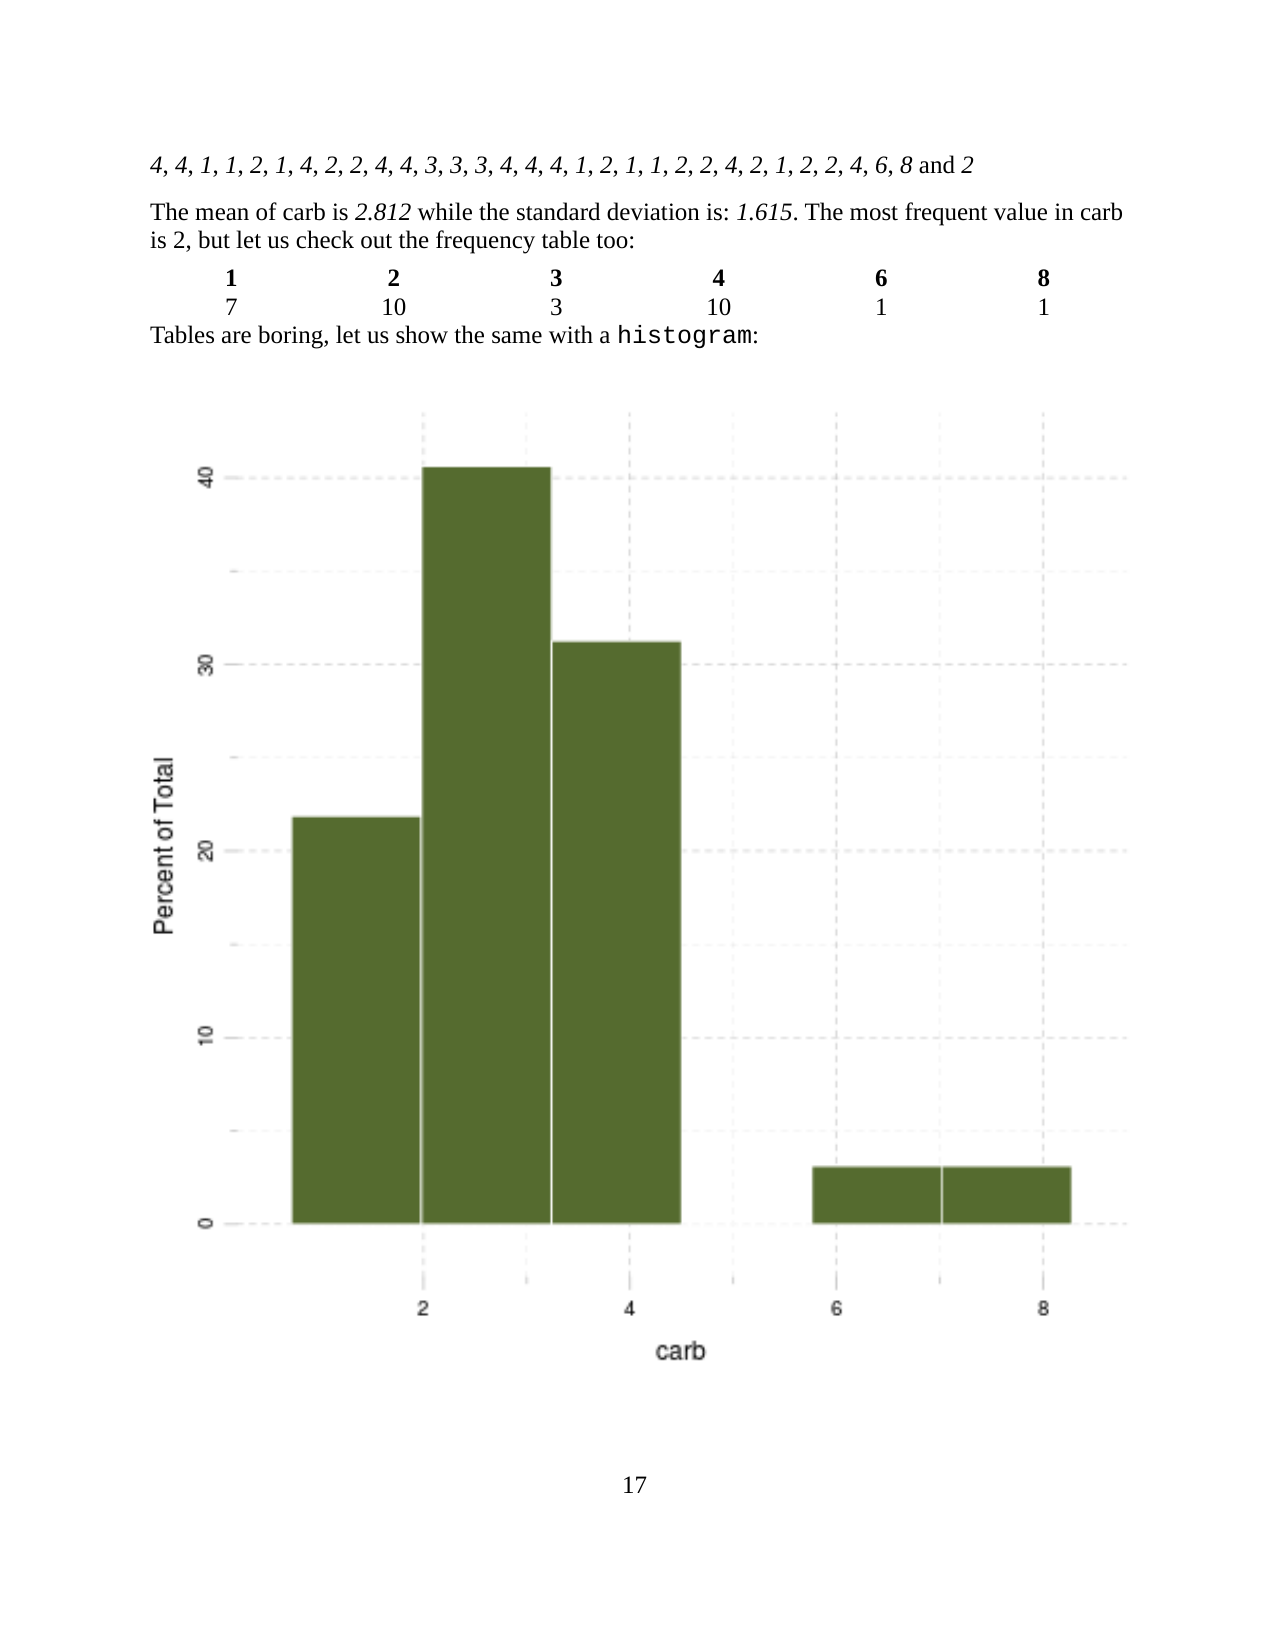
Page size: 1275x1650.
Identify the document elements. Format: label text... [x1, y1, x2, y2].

text 4, 4, 1, 1, 2, 1, 4, 2, 2, 4, 4, 3, 3, 3, 4, 4, 4, 1, 2, 1, 1, 2, 2, 4, 2, 1, 2, 2, 4, 6, 8 and 2 [150, 150, 1125, 179]
table_header 2 [313, 263, 475, 292]
table_header 1 [150, 263, 312, 292]
picture [150, 360, 1163, 1373]
table_cell 1 [963, 292, 1125, 321]
table_cell 10 [638, 292, 800, 321]
table_cell 10 [313, 292, 475, 321]
table_header 6 [800, 263, 962, 292]
text Tables are boring, let us show the same with a histogram: [150, 321, 1125, 351]
table_cell 1 [800, 292, 962, 321]
table_header 4 [638, 263, 800, 292]
table_cell 3 [475, 292, 637, 321]
table_cell 7 [150, 292, 312, 321]
table_header 3 [475, 263, 637, 292]
table_header 8 [963, 263, 1125, 292]
text The mean of carb is 2.812 while the standard deviation is: 1.615. The most frequent value in carb is 2, but let us check out the frequency table too: [150, 197, 1125, 254]
